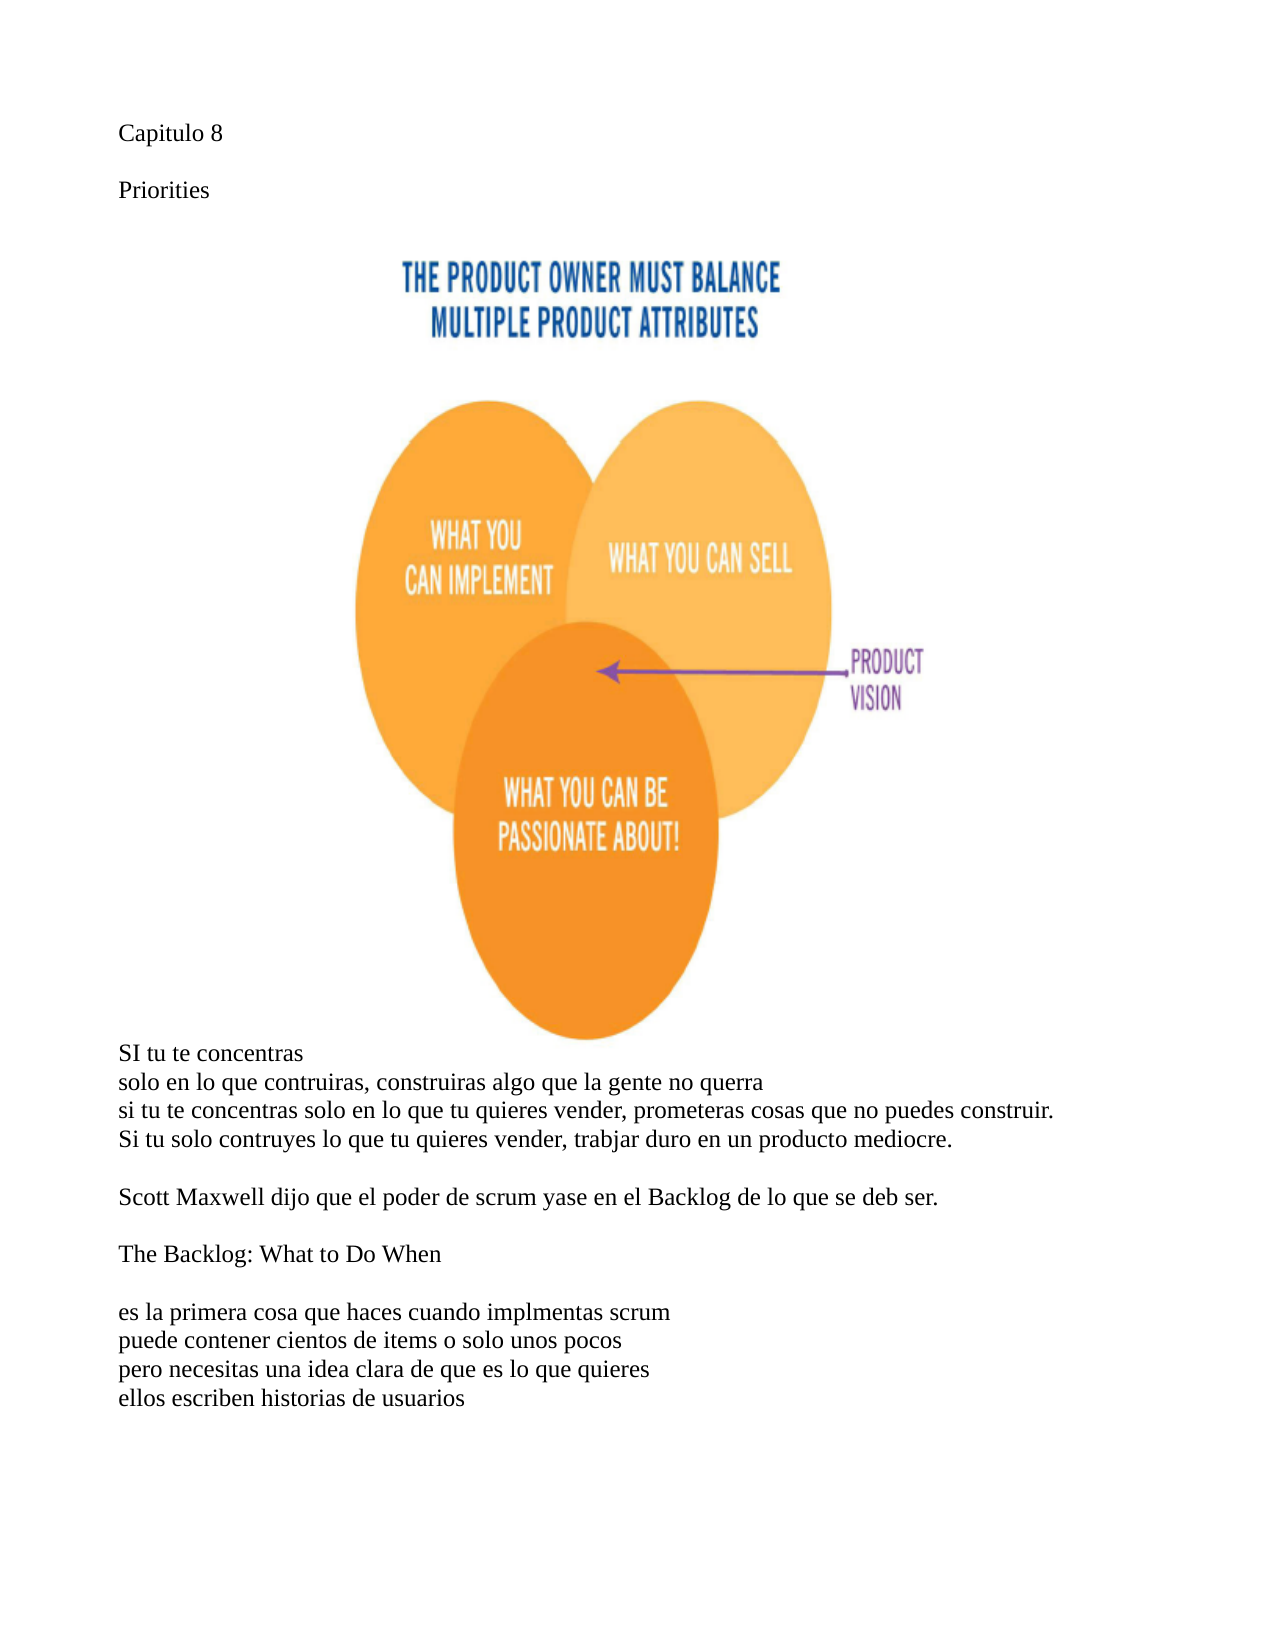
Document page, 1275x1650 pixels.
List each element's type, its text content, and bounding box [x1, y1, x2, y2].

text Priorities [118, 176, 1157, 204]
text Capitulo 8 [118, 118, 1157, 147]
text SI tu te concentras solo en lo que contruiras, construiras algo que la gente no querra [118, 1038, 1157, 1096]
text ellos escriben historias de usuarios [118, 1383, 1157, 1412]
text Si tu solo contruyes lo que tu quieres vender, trabjar duro en un producto mediocre. [118, 1124, 1157, 1153]
text Scott Maxwell dijo que el poder de scrum yase en el Backlog de lo que se deb ser. [118, 1182, 1157, 1211]
text pero necesitas una idea clara de que es lo que quieres [118, 1354, 1157, 1383]
text es la primera cosa que haces cuando implmentas scrum [118, 1297, 1157, 1326]
text si tu te concentras solo en lo que tu quieres vender, prometeras cosas que no puedes construir. [118, 1096, 1157, 1124]
text The Backlog: What to Do When [118, 1239, 1157, 1268]
picture [312, 233, 963, 1059]
text puede contener cientos de items o solo unos pocos [118, 1326, 1157, 1354]
